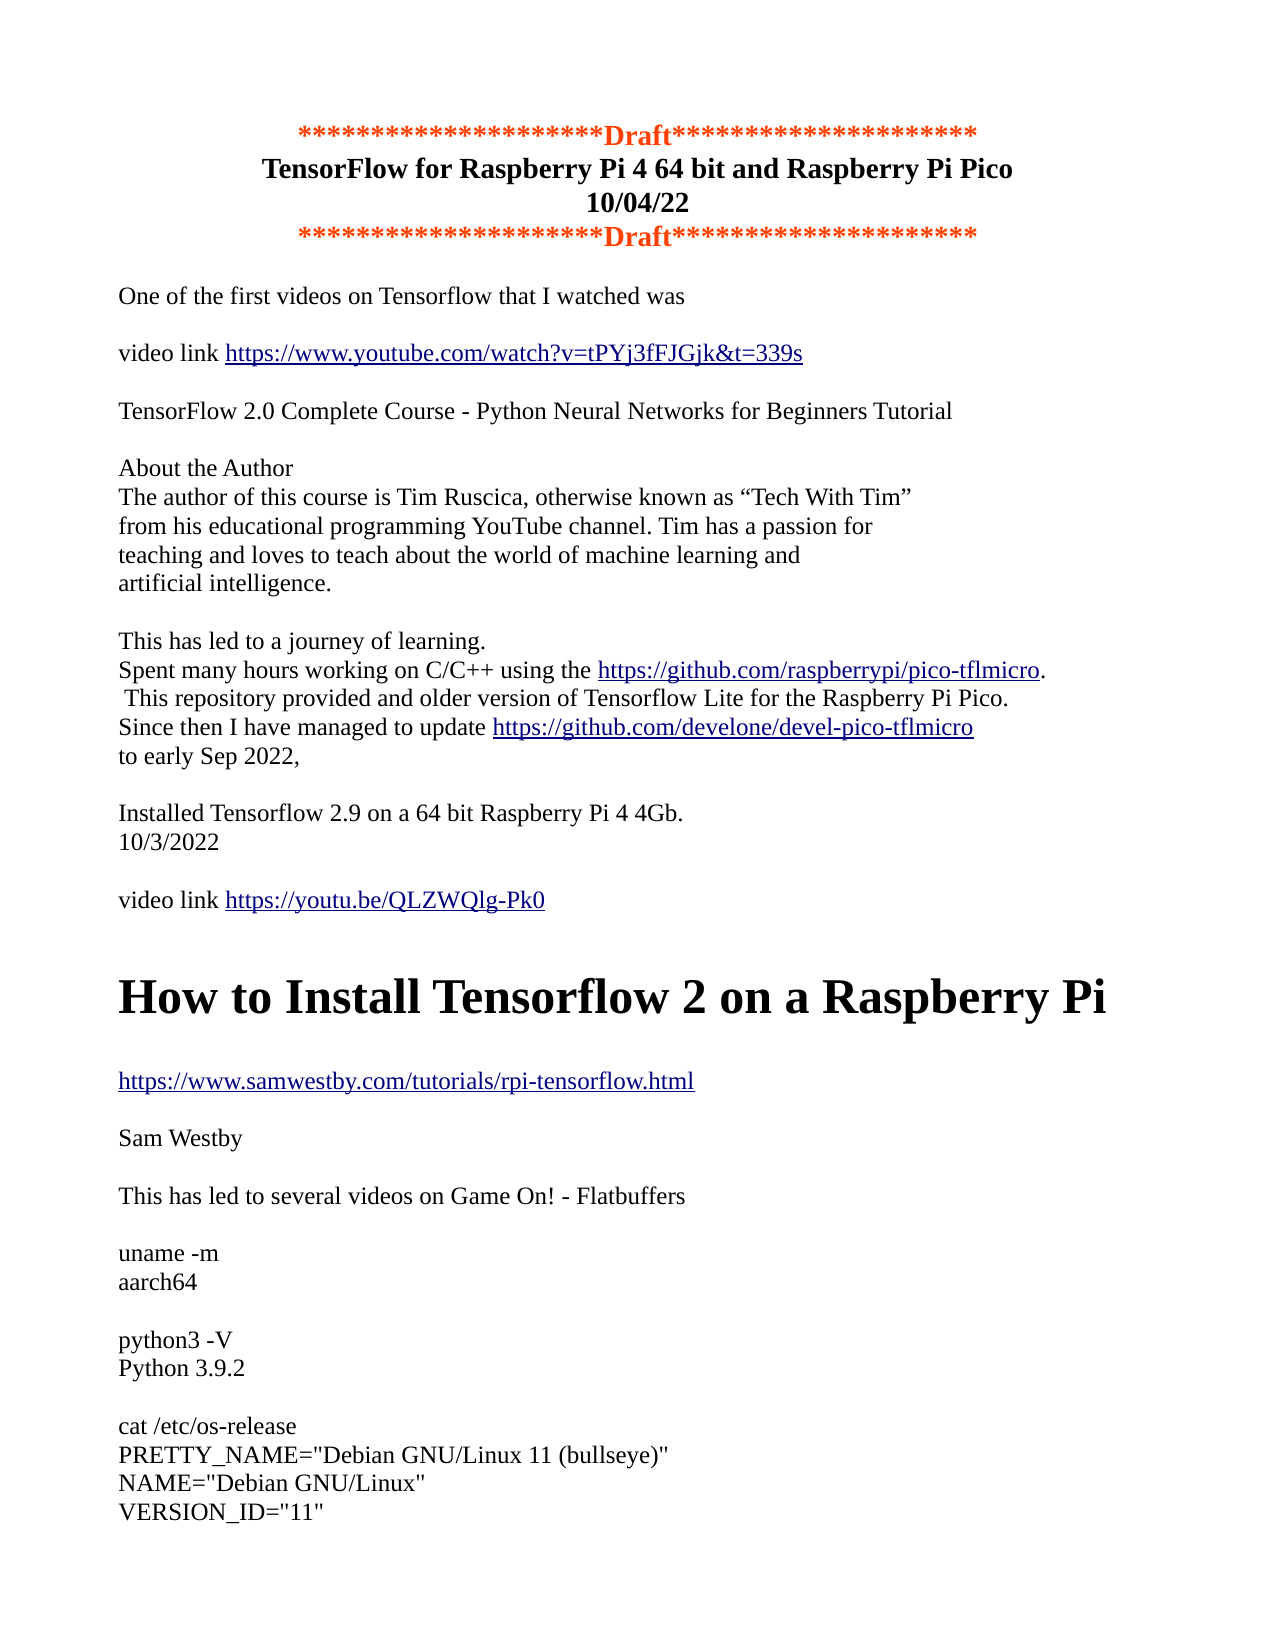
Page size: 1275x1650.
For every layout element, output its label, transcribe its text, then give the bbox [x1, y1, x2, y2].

text Since then I have managed to update https://github.com/develone/devel-pico-tflmicro [118, 712, 1157, 741]
text uname -m [118, 1238, 1157, 1267]
text teaching and loves to teach about the world of machine learning and [118, 540, 1157, 568]
text 10/3/2022 [118, 827, 1157, 856]
text The author of this course is Tim Ruscica, otherwise known as “Tech With Tim” [118, 482, 1157, 511]
text VERSION_ID="11" [118, 1497, 1157, 1526]
text python3 -V [118, 1325, 1157, 1353]
text artificial intelligence. [118, 568, 1157, 597]
text TensorFlow 2.0 Complete Course - Python Neural Networks for Beginners Tutorial [118, 396, 1157, 425]
text *********************Draft********************* [118, 118, 1157, 152]
text from his educational programming YouTube channel. Tim has a passion for [118, 511, 1157, 540]
text Sam Westby [118, 1123, 1157, 1152]
text Python 3.9.2 [118, 1353, 1157, 1382]
text cat /etc/os-release [118, 1411, 1157, 1440]
text 10/04/22 [118, 185, 1157, 219]
text Spent many hours working on C/C++ using the https://github.com/raspberrypi/pico-tflmicro. [118, 655, 1157, 683]
subtitle How to Install Tensorflow 2 on a Raspberry Pi [118, 967, 1157, 1025]
text TensorFlow for Raspberry Pi 4 64 bit and Raspberry Pi Pico [118, 152, 1157, 185]
text One of the first videos on Tensorflow that I watched was [118, 281, 1157, 310]
text About the Author [118, 453, 1157, 482]
text PRETTY_NAME="Debian GNU/Linux 11 (bullseye)" [118, 1440, 1157, 1468]
text NAME="Debian GNU/Linux" [118, 1468, 1157, 1497]
text video link https://www.youtube.com/watch?v=tPYj3fFJGjk&t=339s [118, 338, 1157, 367]
text This has led to a journey of learning. [118, 626, 1157, 655]
text video link https://youtu.be/QLZWQlg-Pk0 [118, 885, 1157, 913]
text This repository provided and older version of Tensorflow Lite for the Raspberry Pi Pico. [118, 683, 1157, 712]
text https://www.samwestby.com/tutorials/rpi-tensorflow.html [118, 1066, 1157, 1095]
text This has led to several videos on Game On! - Flatbuffers [118, 1181, 1157, 1210]
text to early Sep 2022, [118, 741, 1157, 770]
text Installed Tensorflow 2.9 on a 64 bit Raspberry Pi 4 4Gb. [118, 798, 1157, 827]
text *********************Draft********************* [118, 219, 1157, 252]
text aarch64 [118, 1267, 1157, 1296]
